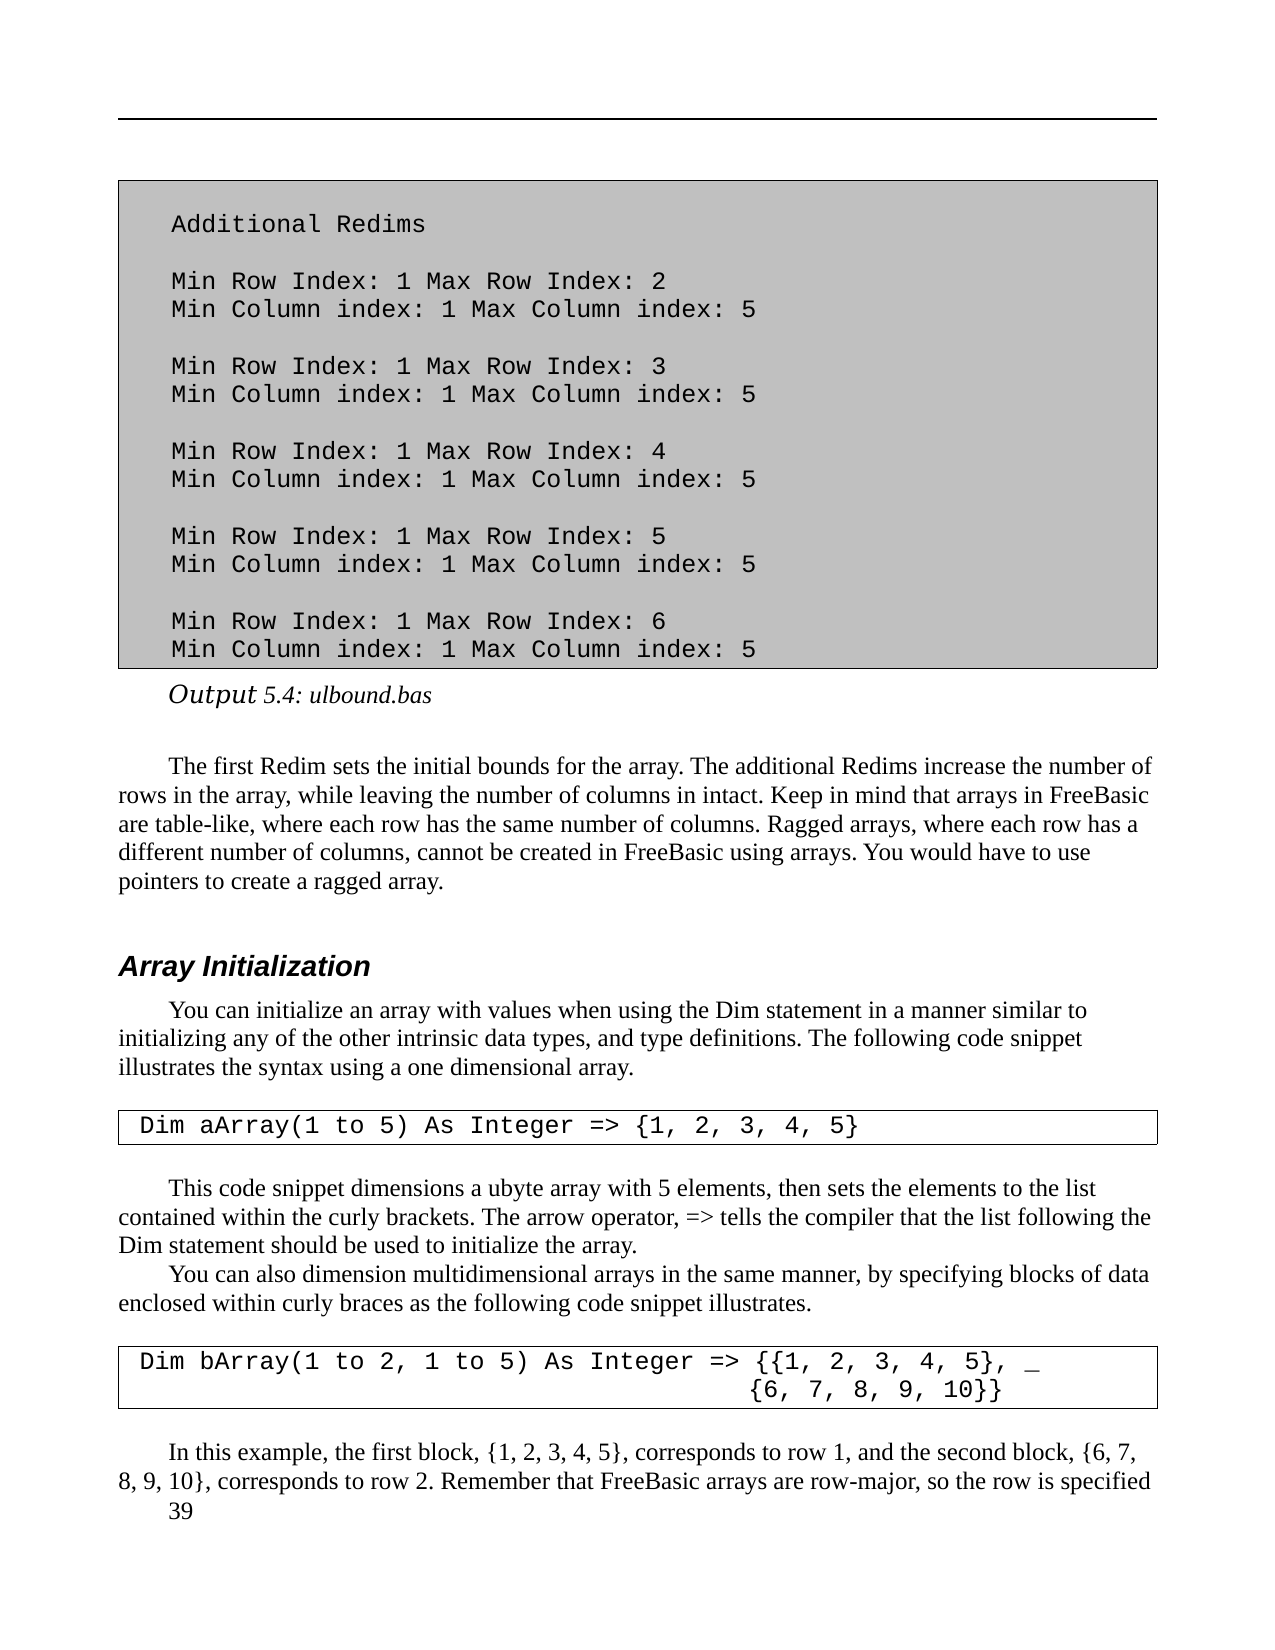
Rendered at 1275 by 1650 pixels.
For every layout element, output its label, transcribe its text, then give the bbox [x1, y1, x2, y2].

text You can initialize an array with values when using the Dim statement in a manner similar to initializing any of the other intrinsic data types, and type definitions. The following code snippet illustrates the syntax using a one dimensional array. [118, 995, 1157, 1081]
text Min Row Index: 1 Max Row Index: 2 [119, 265, 1157, 293]
text Min Column index: 1 Max Column index: 5 [119, 293, 1157, 322]
text Min Row Index: 1 Max Row Index: 4 [119, 435, 1157, 463]
text Output 5.4: ulbound.bas [118, 681, 1157, 710]
text Min Row Index: 1 Max Row Index: 3 [119, 350, 1157, 378]
text You can also dimension multidimensional arrays in the same manner, by specifying blocks of data enclosed within curly braces as the following code snippet illustrates. [118, 1259, 1157, 1317]
text {6, 7, 8, 9, 10}} [119, 1374, 1157, 1408]
text This code snippet dimensions a ubyte array with 5 elements, then sets the elements to the list contained within the curly brackets. The arrow operator, => tells the compiler that the list following the Dim statement should be used to initialize the array. [118, 1173, 1157, 1259]
text Min Column index: 1 Max Column index: 5 [119, 378, 1157, 407]
text Dim bArray(1 to 2, 1 to 5) As Integer => {{1, 2, 3, 4, 5}, _ [119, 1347, 1157, 1374]
subtitle Array Initialization [118, 949, 1157, 982]
text Min Column index: 1 Max Column index: 5 [119, 633, 1157, 668]
text Min Column index: 1 Max Column index: 5 [119, 548, 1157, 577]
text Min Row Index: 1 Max Row Index: 5 [119, 520, 1157, 548]
text Min Row Index: 1 Max Row Index: 6 [119, 605, 1157, 633]
text Additional Redims [119, 208, 1157, 237]
text Dim aArray(1 to 5) As Integer => {1, 2, 3, 4, 5} [119, 1111, 1157, 1144]
text Min Column index: 1 Max Column index: 5 [119, 463, 1157, 492]
text The first Redim sets the initial bounds for the array. The additional Redims increase the number of rows in the array, while leaving the number of columns in intact. Keep in mind that arrays in FreeBasic are table-like, where each row has the same number of columns. Ragged arrays, where each row has a different number of columns, cannot be created in FreeBasic using arrays. You would have to use pointers to create a ragged array. [118, 751, 1157, 895]
text In this example, the first block, {1, 2, 3, 4, 5}, corresponds to row 1, and the second block, {6, 7, 8, 9, 10}, corresponds to row 2. Remember that FreeBasic arrays are row-major, so the row is specified [118, 1437, 1157, 1495]
